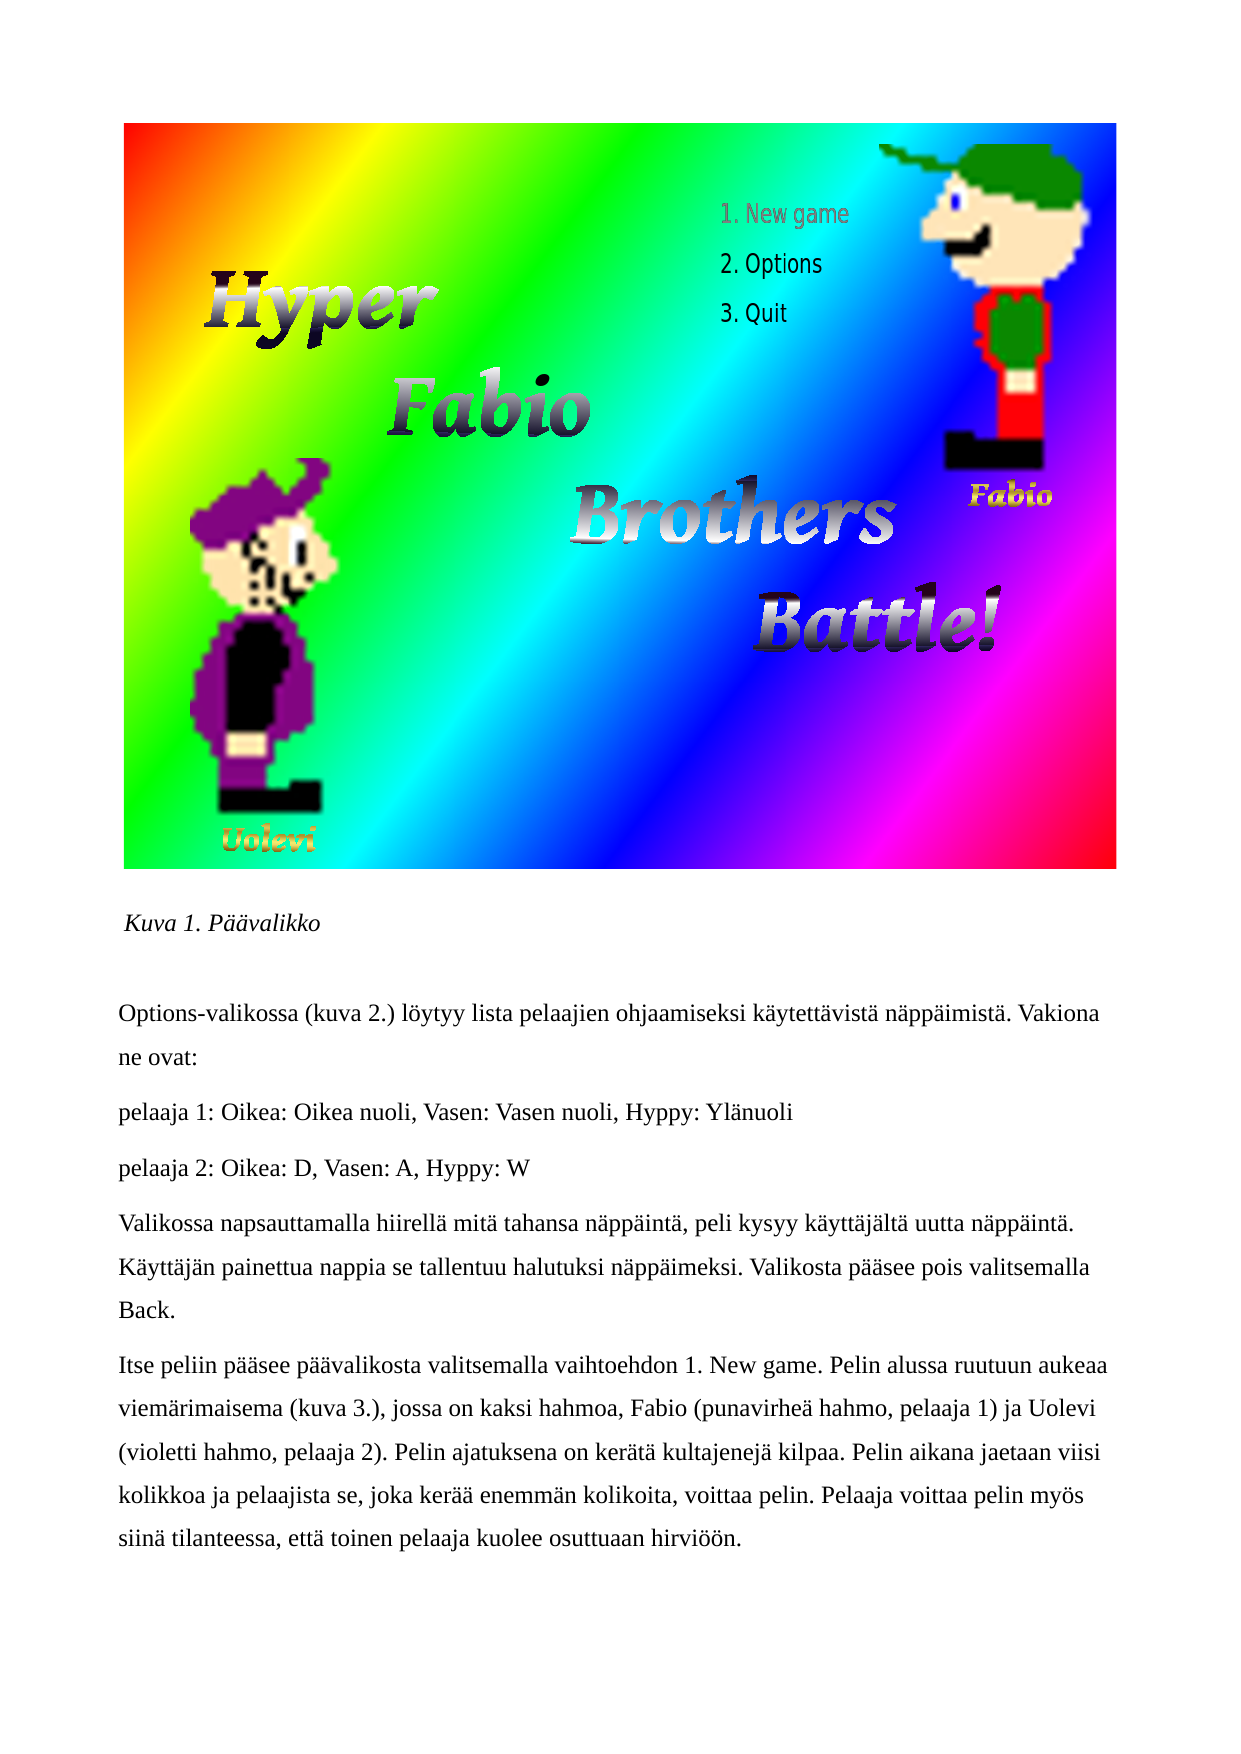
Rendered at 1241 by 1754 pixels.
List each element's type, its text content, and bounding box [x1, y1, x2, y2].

text Valikossa napsauttamalla hiirellä mitä tahansa näppäintä, peli kysyy käyttäjältä uutta näppäintä. Käyttäjän painettua nappia se tallentuu halutuksi näppäimeksi. Valikosta pääsee pois valitsemalla Back. [118, 1208, 1122, 1323]
text Options-valikossa (kuva 2.) löytyy lista pelaajien ohjaamiseksi käytettävistä näppäimistä. Vakiona ne ovat: [118, 998, 1122, 1070]
text pelaaja 2: Oikea: D, Vasen: A, Hyppy: W [118, 1153, 1122, 1182]
text pelaaja 1: Oikea: Oikea nuoli, Vasen: Vasen nuoli, Hyppy: Ylänuoli [118, 1097, 1122, 1126]
table_header [118, 118, 1122, 903]
picture [123, 123, 1117, 869]
text Itse peliin pääsee päävalikosta valitsemalla vaihtoehdon 1. New game. Pelin alussa ruutuun aukeaa viemärimaisema (kuva 3.), jossa on kaksi hahmoa, Fabio (punavirheä hahmo, pelaaja 1) ja Uolevi (violetti hahmo, pelaaja 2). Pelin ajatuksena on kerätä kultajenejä kilpaa. Pelin aikana jaetaan viisi kolikkoa ja pelaajista se, joka kerää enemmän kolikoita, voittaa pelin. Pelaaja voittaa pelin myös siinä tilanteessa, että toinen pelaaja kuolee osuttuaan hirviöön. [118, 1350, 1122, 1552]
table_cell Kuva 1. Päävalikko [118, 903, 1122, 943]
